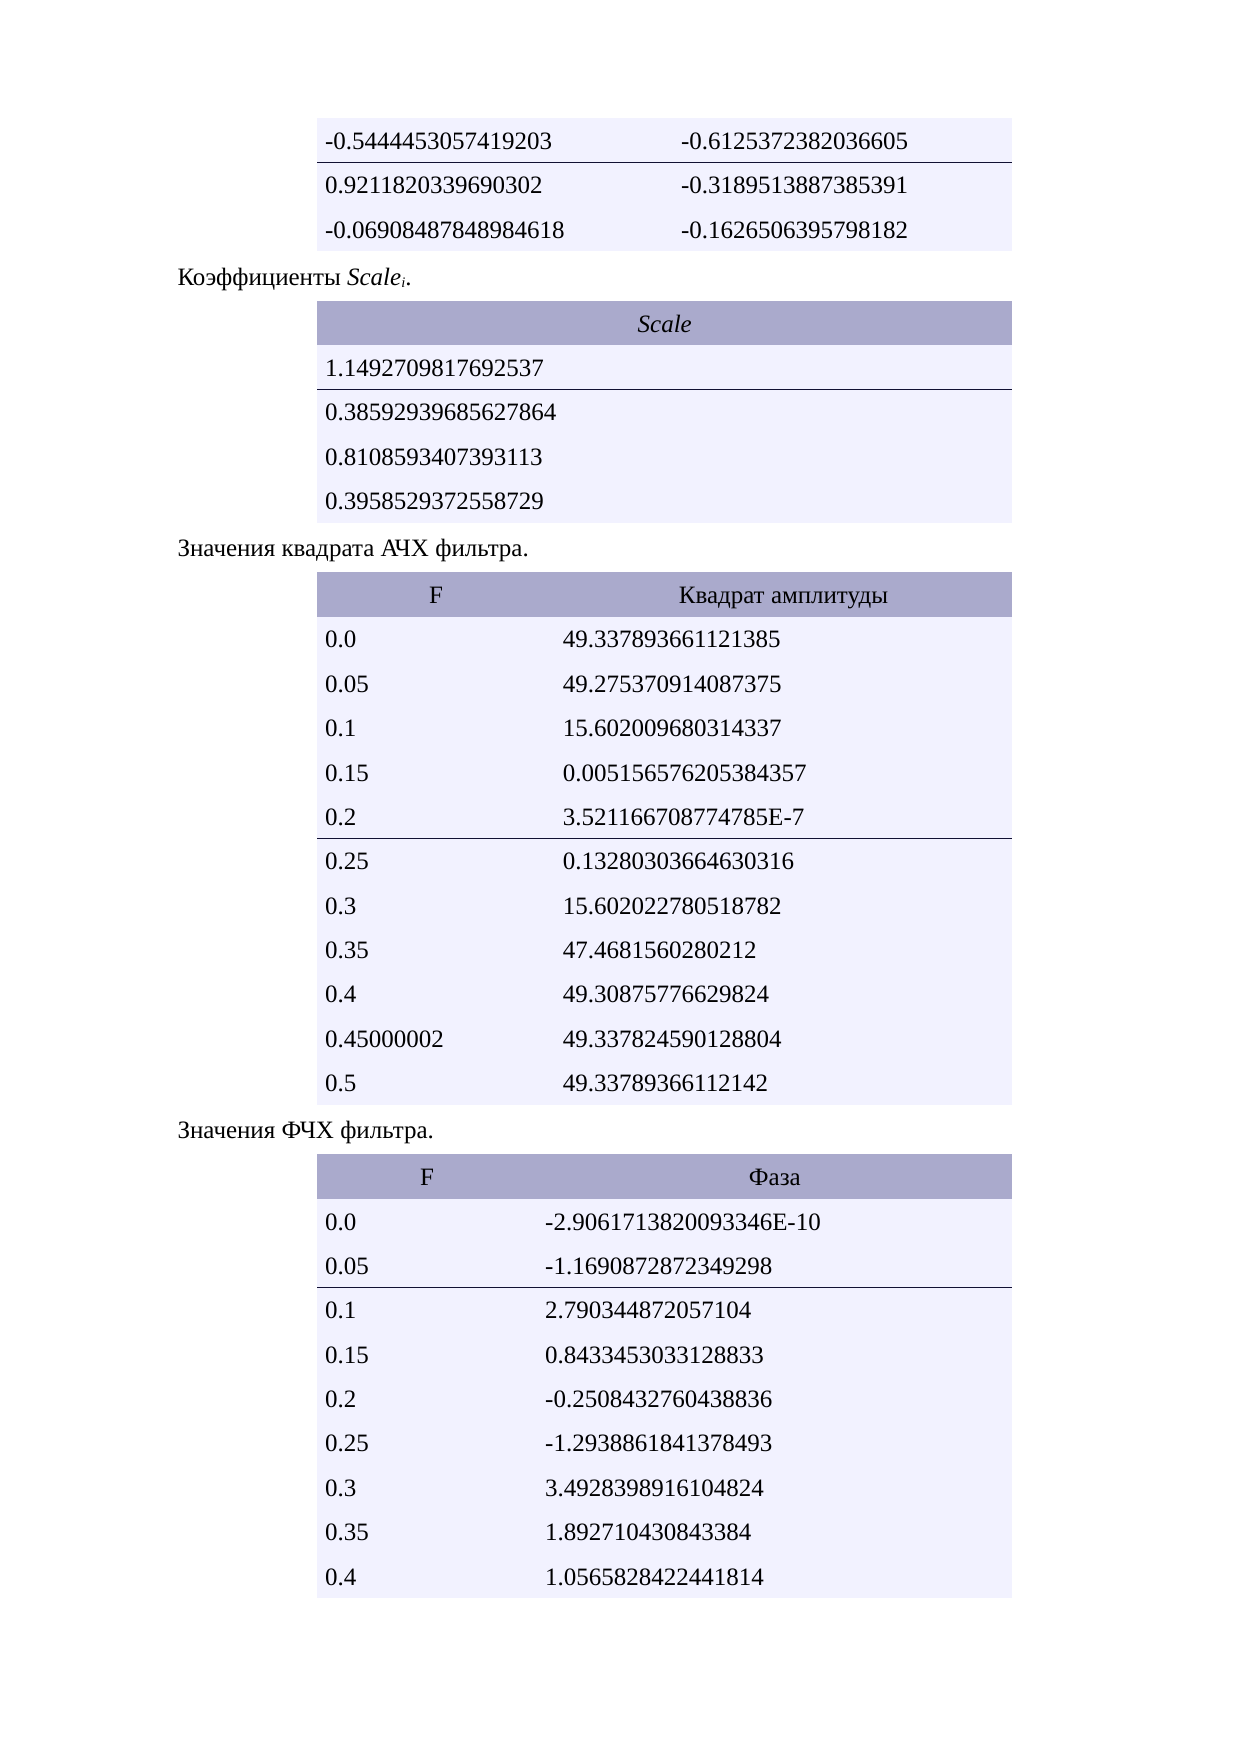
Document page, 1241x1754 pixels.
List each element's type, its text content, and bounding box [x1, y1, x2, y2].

text Значения ФЧХ фильтра. [177, 1115, 1152, 1144]
table_cell 3.4928398916104824 [537, 1465, 1012, 1509]
table_cell 0.3 [317, 883, 555, 927]
table_cell 15.602022780518782 [555, 883, 1012, 927]
table_header Фаза [537, 1154, 1012, 1199]
table_cell 0.25 [317, 1421, 537, 1465]
table_cell -0.3189513887385391 [673, 163, 1012, 207]
table_cell -1.2938861841378493 [537, 1421, 1012, 1465]
table_cell 49.30875776629824 [555, 972, 1012, 1016]
table_cell 0.2 [317, 1376, 537, 1421]
table_cell -0.5444453057419203 [317, 118, 673, 162]
table_cell -0.1626506395798182 [673, 207, 1012, 251]
table_cell 0.0 [317, 617, 555, 661]
table_cell -1.1690872872349298 [537, 1243, 1012, 1287]
table_cell 49.337824590128804 [555, 1016, 1012, 1060]
table_cell 0.13280303664630316 [555, 839, 1012, 883]
table_cell 0.05 [317, 1243, 537, 1287]
table_cell 0.1 [317, 1288, 537, 1332]
table_cell 0.35 [317, 927, 555, 972]
table_header F [317, 572, 555, 617]
table_cell 15.602009680314337 [555, 705, 1012, 750]
text Значения квадрата АЧХ фильтра. [177, 533, 1152, 562]
table_cell 0.3958529372558729 [317, 478, 1012, 523]
table_cell 0.8433453033128833 [537, 1332, 1012, 1376]
table_cell 0.0 [317, 1199, 537, 1243]
table_header Scale [317, 301, 1012, 345]
table_cell 0.15 [317, 750, 555, 794]
table_cell 0.38592939685627864 [317, 390, 1012, 434]
table_header Квадрат амплитуды [555, 572, 1012, 617]
table_header F [317, 1154, 537, 1199]
table_cell -0.6125372382036605 [673, 118, 1012, 162]
table_cell 0.5 [317, 1060, 555, 1105]
table_cell 0.1 [317, 705, 555, 750]
table_cell 0.005156576205384357 [555, 750, 1012, 794]
text Коэффициенты Scalei. [177, 262, 1152, 290]
table_cell 0.15 [317, 1332, 537, 1376]
table_cell 0.2 [317, 794, 555, 838]
table_cell 0.8108593407393113 [317, 434, 1012, 478]
table_cell 0.4 [317, 1554, 537, 1598]
table_cell 0.9211820339690302 [317, 163, 673, 207]
table_cell 0.25 [317, 839, 555, 883]
table_cell 49.275370914087375 [555, 661, 1012, 705]
table_cell -0.2508432760438836 [537, 1376, 1012, 1421]
table_cell 3.521166708774785E-7 [555, 794, 1012, 838]
table_cell 1.1492709817692537 [317, 345, 1012, 389]
table_cell 0.4 [317, 972, 555, 1016]
table_cell 49.337893661121385 [555, 617, 1012, 661]
table_cell -2.9061713820093346E-10 [537, 1199, 1012, 1243]
table_cell 1.0565828422441814 [537, 1554, 1012, 1598]
table_cell -0.06908487848984618 [317, 207, 673, 251]
table_cell 1.892710430843384 [537, 1509, 1012, 1554]
table_cell 0.05 [317, 661, 555, 705]
table_cell 47.4681560280212 [555, 927, 1012, 972]
table_cell 2.790344872057104 [537, 1288, 1012, 1332]
table_cell 49.33789366112142 [555, 1060, 1012, 1105]
table_cell 0.45000002 [317, 1016, 555, 1060]
table_cell 0.3 [317, 1465, 537, 1509]
table_cell 0.35 [317, 1509, 537, 1554]
